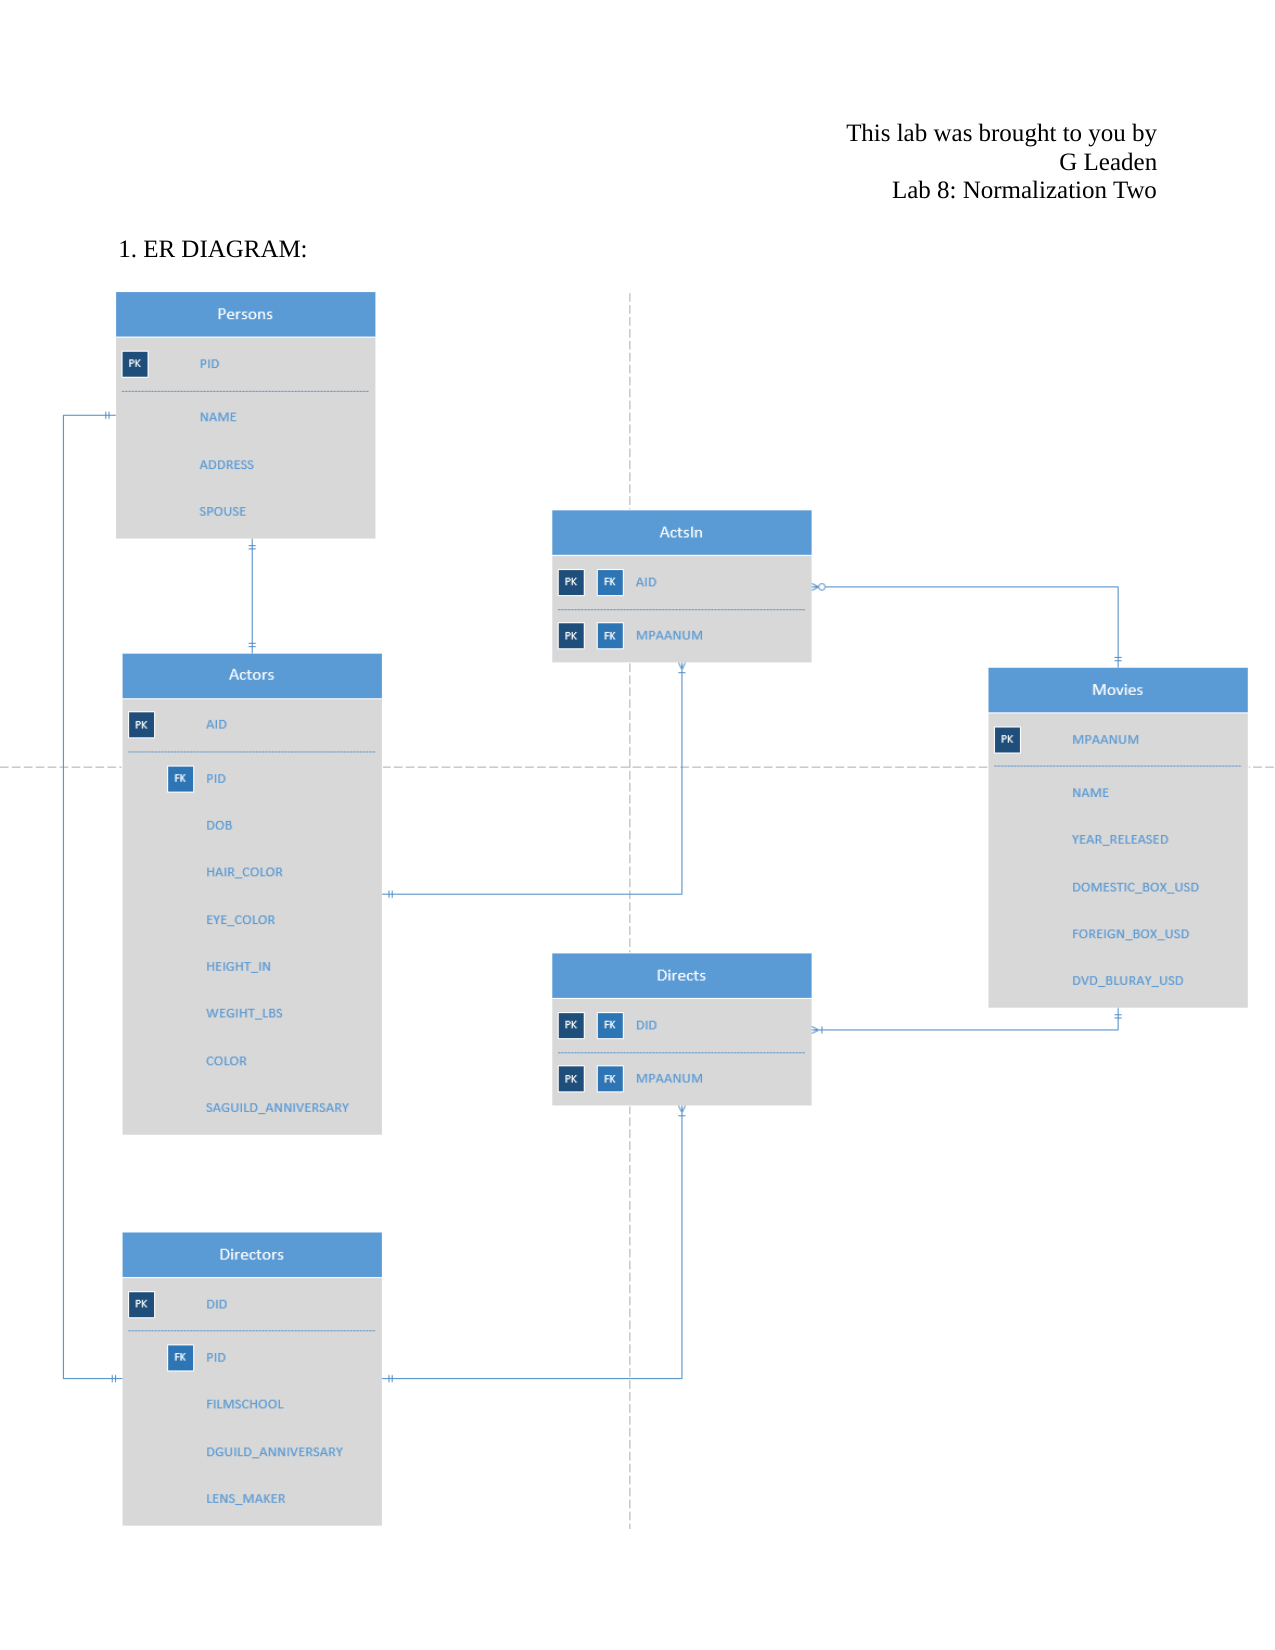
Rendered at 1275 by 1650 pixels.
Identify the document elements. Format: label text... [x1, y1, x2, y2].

text 1. ER DIAGRAM: [118, 234, 1157, 263]
picture [0, 291, 1275, 1529]
